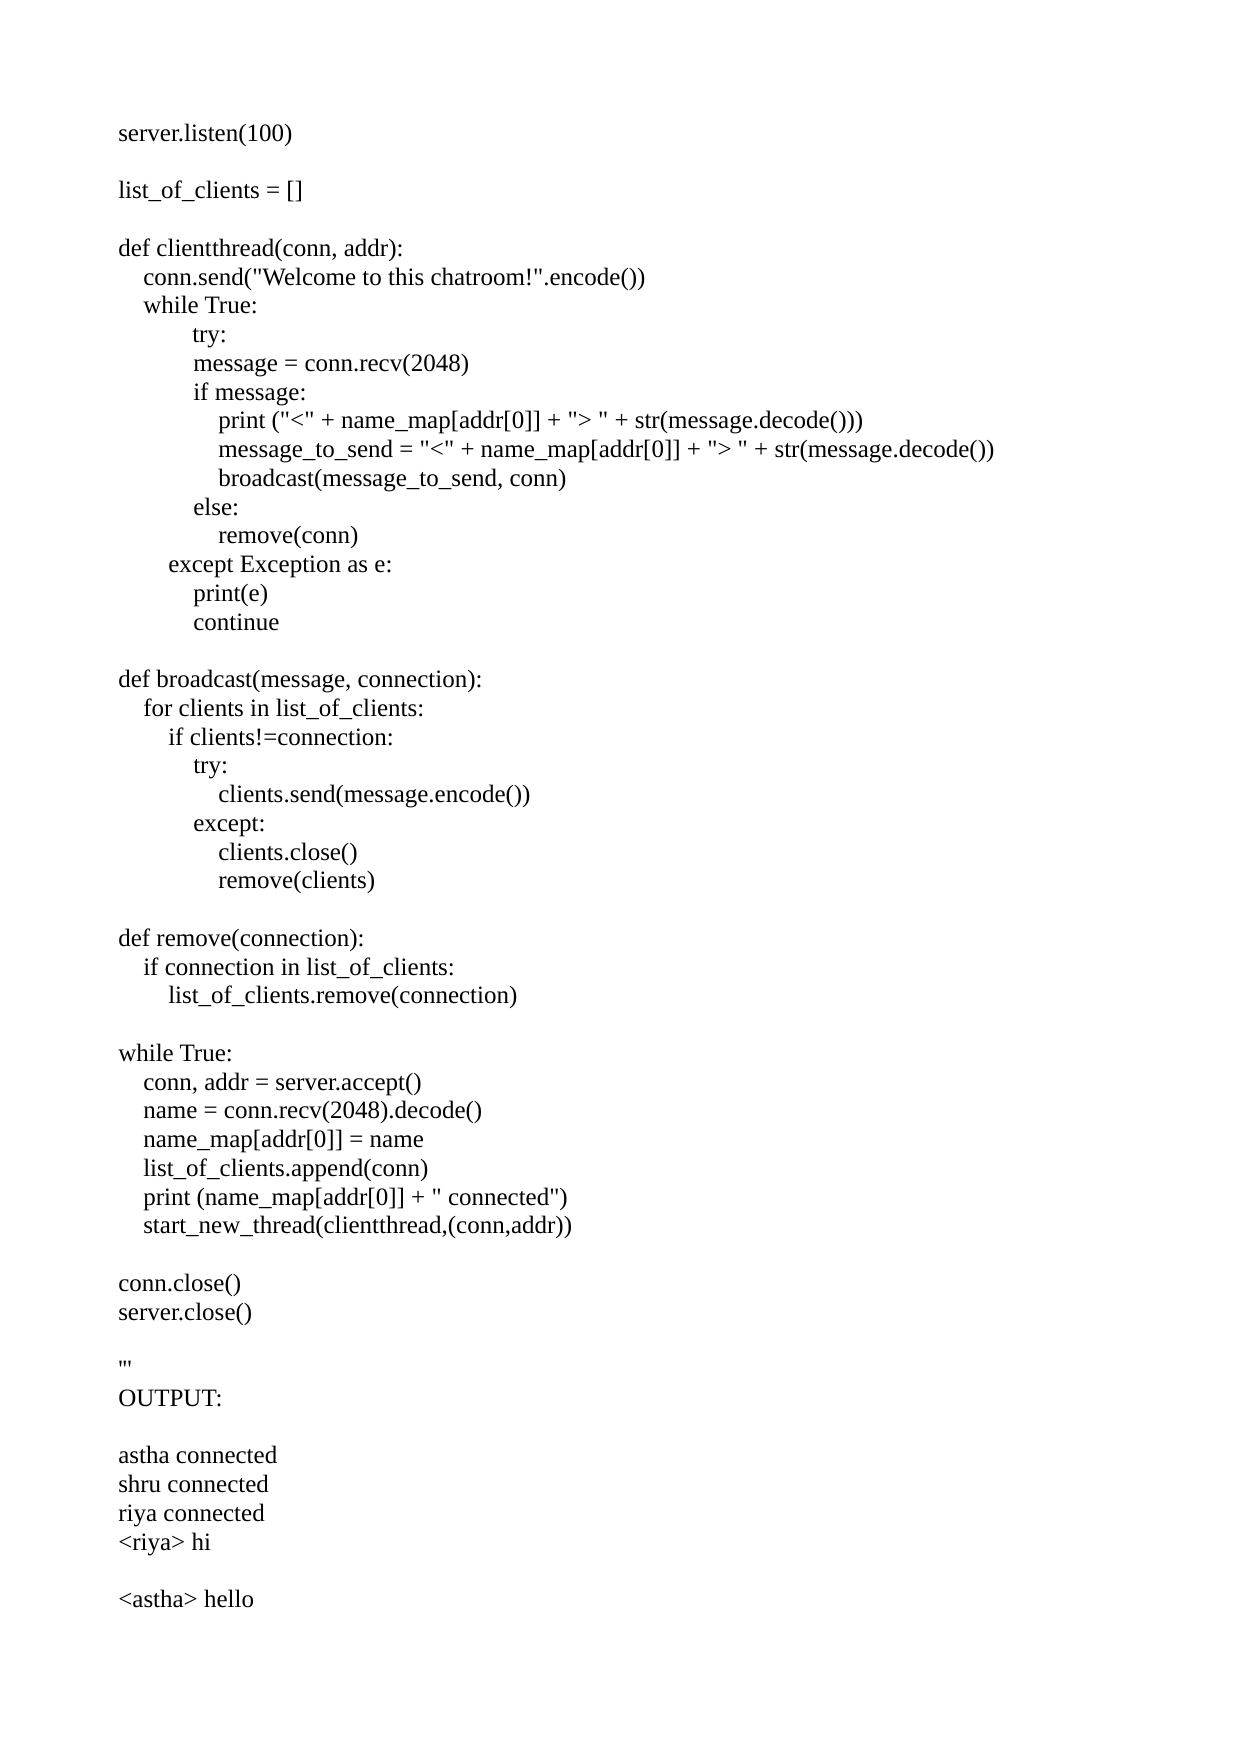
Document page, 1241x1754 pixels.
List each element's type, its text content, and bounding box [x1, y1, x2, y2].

text server.close() [118, 1297, 1122, 1326]
text ''' [118, 1354, 1122, 1383]
text name = conn.recv(2048).decode() [118, 1096, 1122, 1124]
text clients.close() [118, 837, 1122, 866]
text clients.send(message.encode()) [118, 779, 1122, 808]
text <astha> hello [118, 1584, 1122, 1613]
text name_map[addr[0]] = name [118, 1124, 1122, 1153]
text shru connected [118, 1469, 1122, 1498]
text except Exception as e: [118, 549, 1122, 578]
text def remove(connection): [118, 923, 1122, 952]
text continue [118, 607, 1122, 636]
text try: [118, 751, 1122, 779]
text conn.close() [118, 1268, 1122, 1297]
text <riya> hi [118, 1527, 1122, 1556]
text for clients in list_of_clients: [118, 693, 1122, 722]
text server.listen(100) [118, 118, 1122, 147]
text conn.send("Welcome to this chatroom!".encode()) [118, 262, 1122, 291]
text conn, addr = server.accept() [118, 1067, 1122, 1096]
text broadcast(message_to_send, conn) [118, 463, 1122, 492]
text if message: [118, 377, 1122, 406]
text while True: [118, 1038, 1122, 1067]
text riya connected [118, 1498, 1122, 1527]
text except: [118, 808, 1122, 837]
text message = conn.recv(2048) [118, 348, 1122, 377]
text list_of_clients = [] [118, 176, 1122, 204]
text remove(clients) [118, 866, 1122, 894]
text remove(conn) [118, 521, 1122, 549]
text if clients!=connection: [118, 722, 1122, 751]
text print (name_map[addr[0]] + " connected") [118, 1182, 1122, 1211]
text def broadcast(message, connection): [118, 664, 1122, 693]
text list_of_clients.append(conn) [118, 1153, 1122, 1182]
text start_new_thread(clientthread,(conn,addr)) [118, 1211, 1122, 1239]
text def clientthread(conn, addr): [118, 233, 1122, 262]
text try: [118, 319, 1122, 348]
text message_to_send = "<" + name_map[addr[0]] + "> " + str(message.decode()) [118, 434, 1122, 463]
text print(e) [118, 578, 1122, 607]
text if connection in list_of_clients: [118, 952, 1122, 981]
text list_of_clients.remove(connection) [118, 981, 1122, 1009]
text else: [118, 492, 1122, 521]
text OUTPUT: [118, 1383, 1122, 1412]
text print ("<" + name_map[addr[0]] + "> " + str(message.decode())) [118, 406, 1122, 434]
text while True: [118, 291, 1122, 319]
text astha connected [118, 1441, 1122, 1469]
